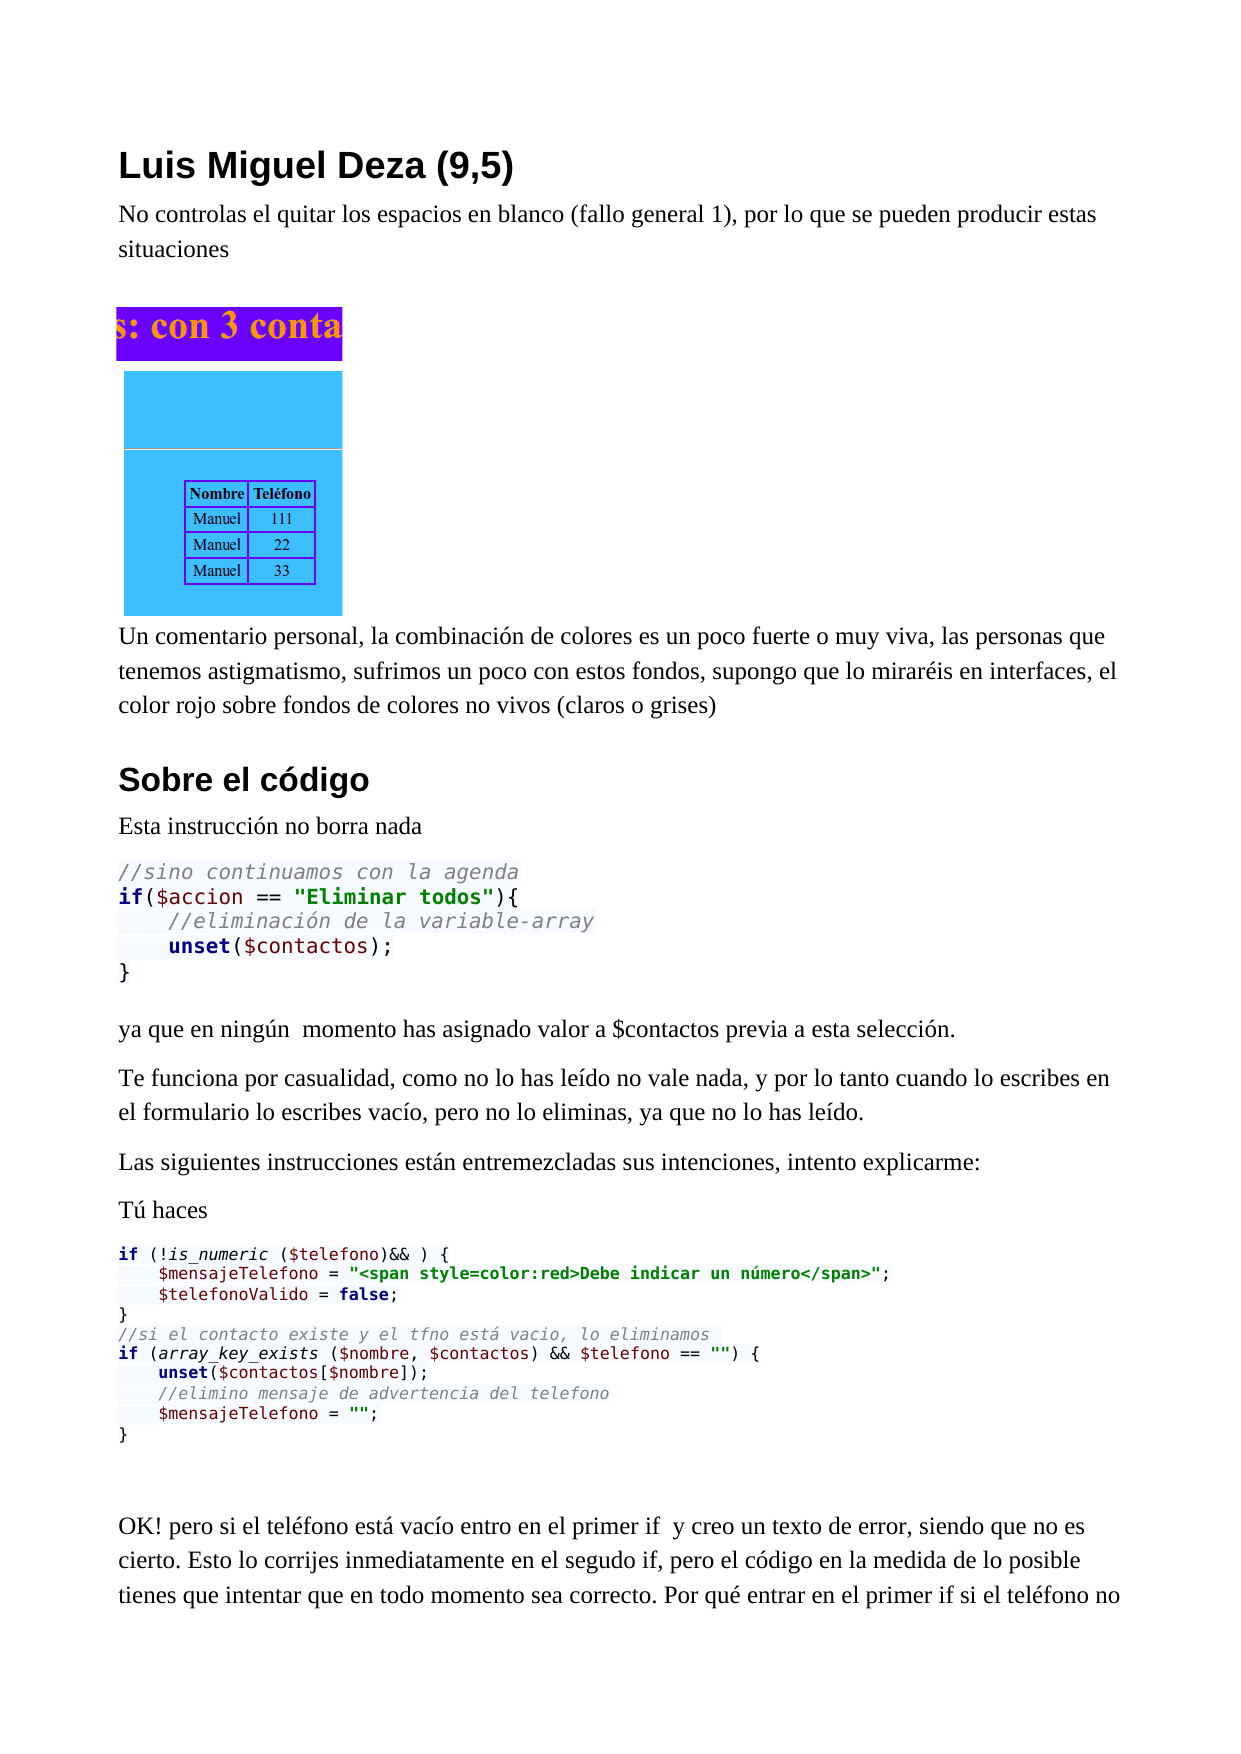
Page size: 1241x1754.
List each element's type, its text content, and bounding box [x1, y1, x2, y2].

text //eliminación de la variable-array [118, 909, 1122, 934]
text Esta instrucción no borra nada [118, 811, 1122, 840]
text Un comentario personal, la combinación de colores es un poco fuerte o muy viva, las personas que tenemos astigmatismo, sufrimos un poco con estos fondos, supongo que lo miraréis en interfaces, el color rojo sobre fondos de colores no vivos (claros o grises) [118, 283, 1122, 719]
text } [118, 1305, 1122, 1324]
text Tú haces [118, 1196, 1122, 1224]
text OK! pero si el teléfono está vacío entro en el primer if y creo un texto de error, siendo que no es cierto. Esto lo corrijes inmediatamente en el segudo if, pero el código en la medida de lo posible tienes que intentar que en todo momento sea correcto. Por qué entrar en el primer if si el teléfono no [118, 1511, 1122, 1609]
text $telefonoValido = false; [118, 1284, 1122, 1305]
text unset($contactos); [118, 934, 1122, 960]
picture [116, 307, 343, 616]
subtitle Luis Miguel Deza (9,5) [118, 143, 1122, 187]
text if (!is_numeric ($telefono)&& ) { [118, 1245, 1122, 1264]
text unset($contactos[$nombre]); [118, 1363, 1122, 1384]
text } [118, 960, 1122, 984]
text //sino continuamos con la agenda [118, 860, 1122, 885]
text Las siguientes instrucciones están entremezcladas sus intenciones, intento explicarme: [118, 1147, 1122, 1175]
text if (array_key_exists ($nombre, $contactos) && $telefono == "") { [118, 1344, 1122, 1363]
text //si el contacto existe y el tfno está vacio, lo eliminamos [118, 1324, 1122, 1344]
text Te funciona por casualidad, como no lo has leído no vale nada, y por lo tanto cuando lo escribes en el formulario lo escribes vacío, pero no lo eliminas, ya que no lo has leído. [118, 1063, 1122, 1126]
text ya que en ningún momento has asignado valor a $contactos previa a esta selección. [118, 1014, 1122, 1043]
text $mensajeTelefono = "<span style=color:red>Debe indicar un número</span>"; [118, 1264, 1122, 1284]
text } [118, 1425, 1122, 1444]
text No controlas el quitar los espacios en blanco (fallo general 1), por lo que se pueden producir estas situaciones [118, 199, 1122, 262]
text //elimino mensaje de advertencia del telefono [118, 1384, 1122, 1404]
subtitle Sobre el código [118, 760, 1122, 799]
text if($accion == "Eliminar todos"){ [118, 885, 1122, 909]
text $mensajeTelefono = ""; [118, 1404, 1122, 1425]
